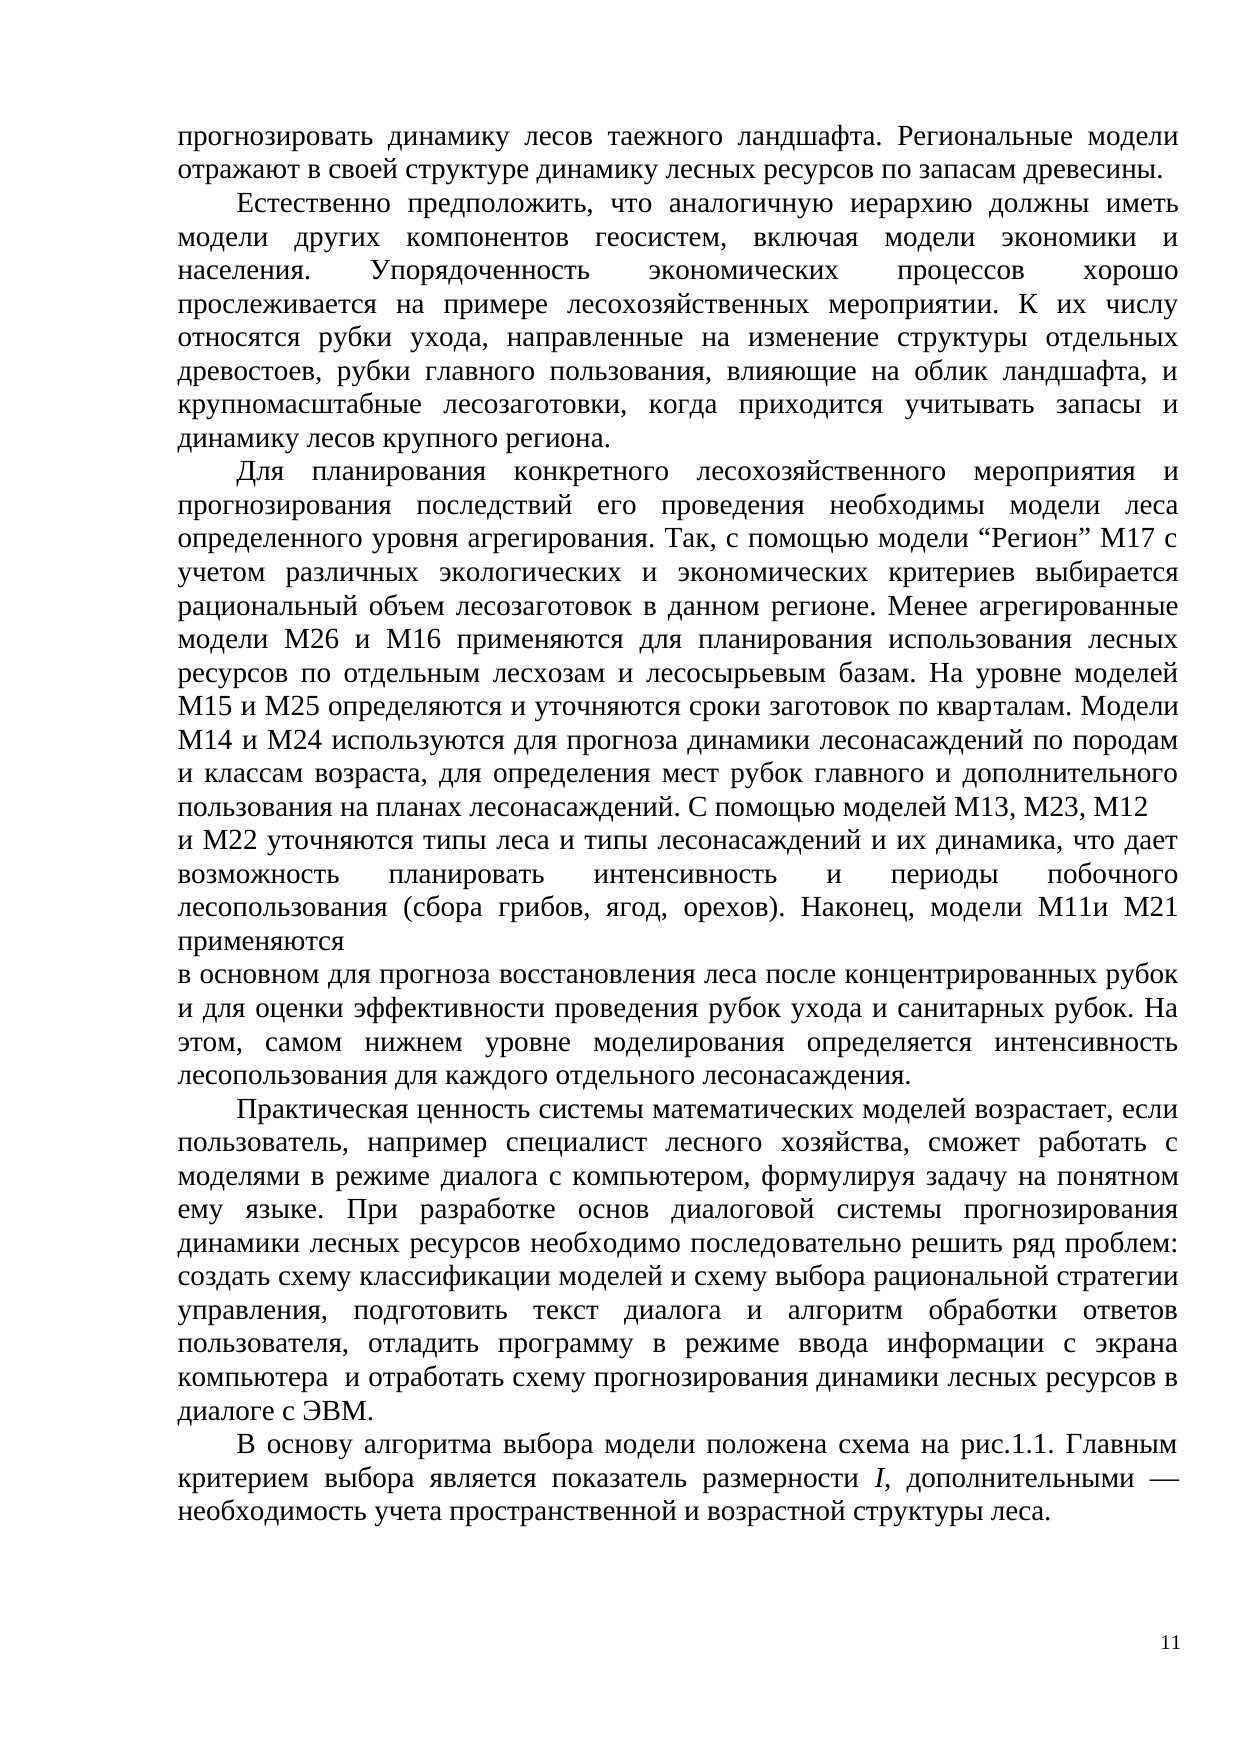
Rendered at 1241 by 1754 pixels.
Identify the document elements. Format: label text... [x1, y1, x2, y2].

text Естественно предположить, что аналогичную иерархию долж­ны иметь модели других компонентов геосистем, включая модели экономики и населения. Упорядоченность экономических процессов хорошо прослеживается на примере лесохозяйственных мероприятии. К их числу относятся рубки ухода, направленные на изменение структуры отдельных древостоев, рубки главного пользования, влияющие на облик ландшафта, и крупномасштаб­ные лесозаготовки, когда приходится учитывать запасы и динами­ку лесов крупного региона. [177, 185, 1179, 453]
text и М22 уточ­няются типы леса и типы лесонасаждений и их динамика, что дает возможность планировать интенсивность и периоды побочного лесопользования (сбора грибов, ягод, орехов). Наконец, моде­ли М11и М21 применяются [177, 822, 1179, 957]
text Практическая цен­ность системы математических моделей возрастает, если пользо­ватель, например специалист лесного хозяйства, сможет работать с моделями в режиме диалога с компьютером, формулируя задачу на по­нятном ему языке. При разработке основ диалоговой системы прогнозирования динамики лесных ресурсов необходимо последо­вательно решить ряд проблем: создать схему классификации мо­делей и схему выбора рациональной стратегии управления, под­готовить текст диалога и алгоритм обработки ответов пользовате­ля, отладить программу в режиме ввода информации с экрана компьютера и отработать схему прогнозирования динамики лесных ресурсов в диалоге с ЭВМ. [177, 1091, 1179, 1426]
text Для планирования конкретного лесохозяйственного меропри­ятия и прогнозирования последствий его проведения необходимы модели леса определенного уровня агрегирования. Так, с помощью модели “Регион” М17 с учетом различных экологических и эконо­мических критериев выбирается рациональный объем лесозагото­вок в данном регионе. Менее агрегированные модели М26 и М16 применяются для планирования использования лесных ресурсов по отдельным лесхозам и лесосырьевым базам. На уровне моделей М15 и М25 определяются и уточняются сроки заготовок по квар­талам. Модели М14 и М24 используются для прогноза динамики лесонасаждений по породам и классам возраста, для определения мест рубок главного и дополнительного пользования на планах лесонасаждений. С помощью моделей М13, М23, М12 [177, 453, 1179, 822]
text В основу алгоритма выбора модели положена схема на рис.1.1. Главным критерием выбора является показатель размерности I, дополни­тельными — необходимость учета пространственной и возрастной структуры леса. [177, 1426, 1179, 1527]
text прогнозировать ди­намику лесов таежного ландшафта. Региональные модели отражают в своей структуре динамику лес­ных ресурсов по запасам древесины. [177, 118, 1179, 185]
text в основном для прогноза восстановле­ния леса после концентрированных рубок и для оценки эффектив­ности проведения рубок ухода и санитарных рубок. На этом, са­мом нижнем уровне моделирования определяется интенсивность лесопользования для каждого отдельного лесонасаждения. [177, 957, 1179, 1091]
